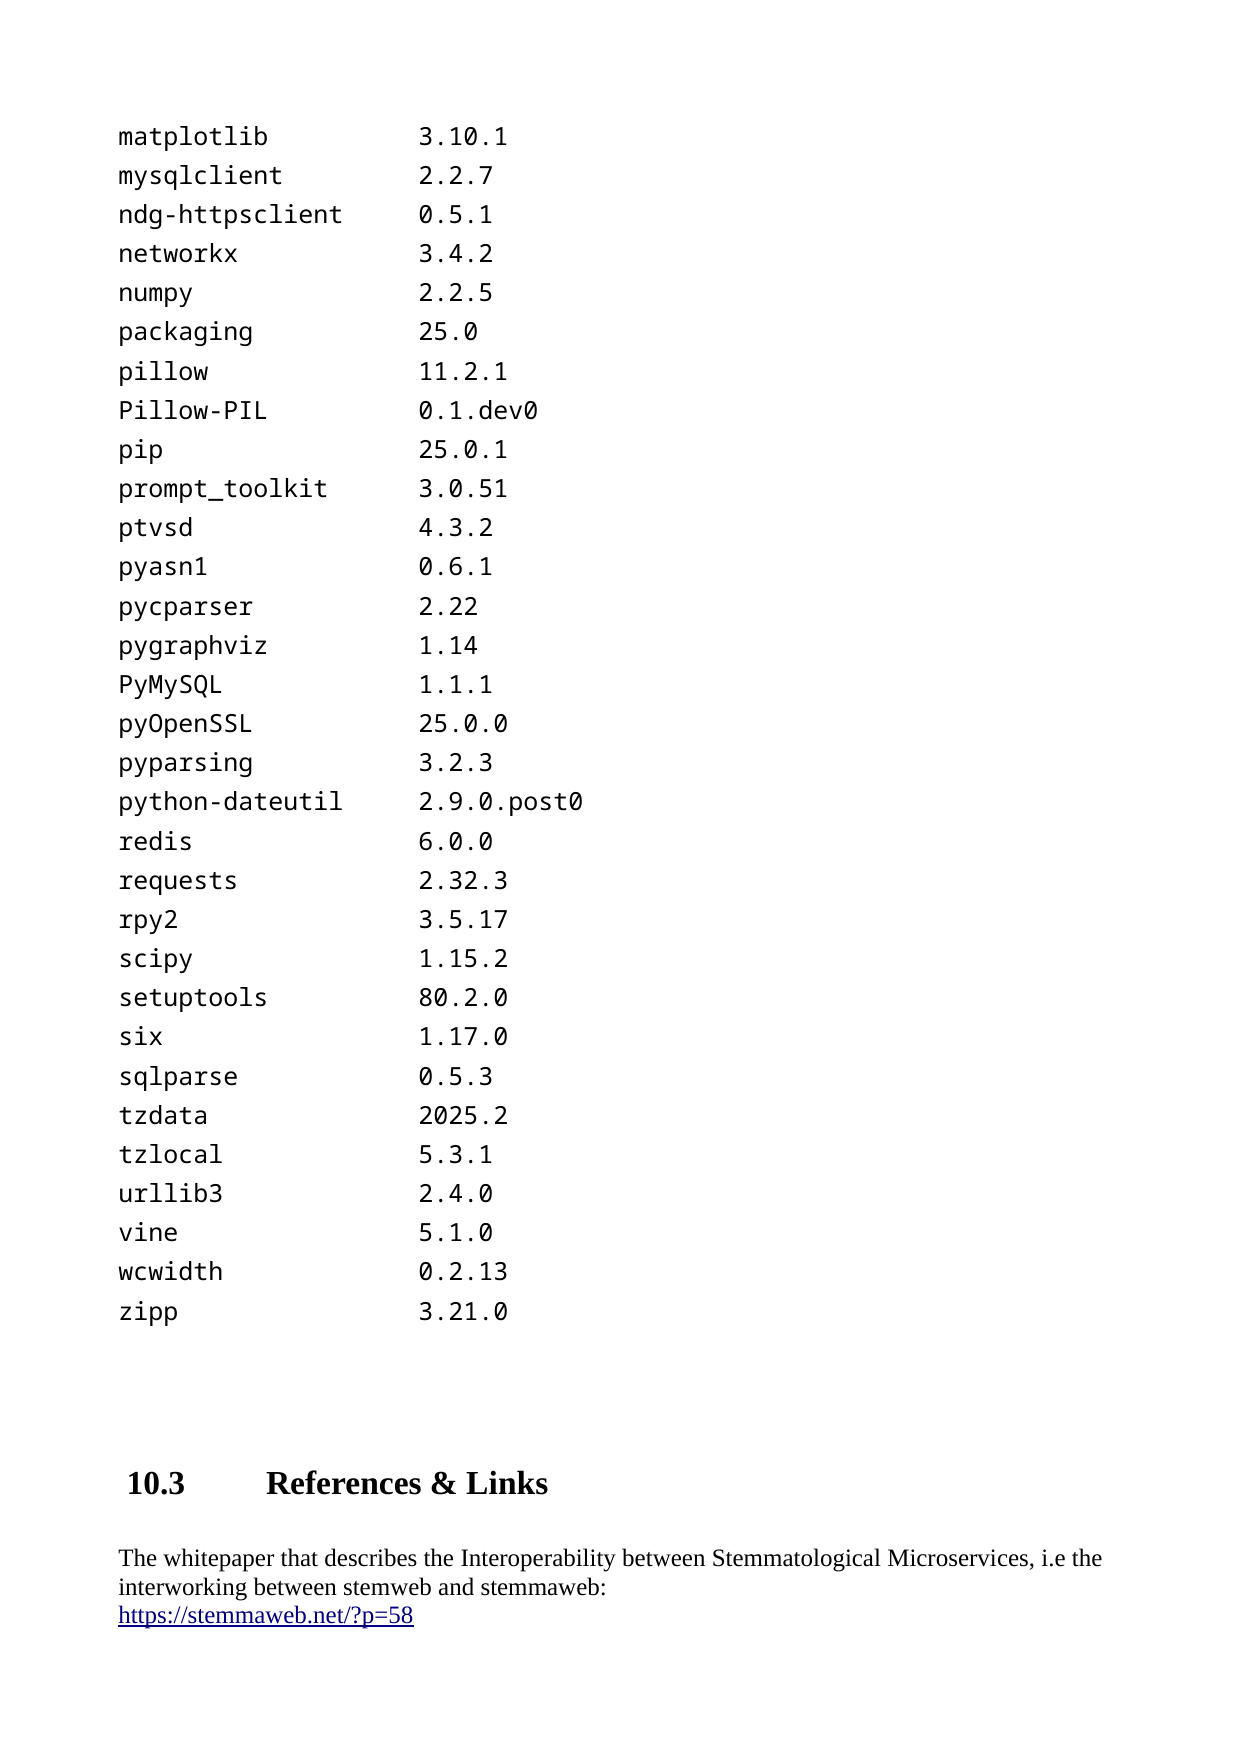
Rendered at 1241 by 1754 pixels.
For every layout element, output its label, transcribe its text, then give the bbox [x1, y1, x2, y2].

text https://stemmaweb.net/?p=58 [118, 1600, 1122, 1629]
text The whitepaper that describes the Interoperability between Stemmatological Microservices, i.e the [118, 1543, 1122, 1572]
text matplotlib 3.10.1 mysqlclient 2.2.7 ndg-httpsclient 0.5.1 networkx 3.4.2 numpy 2.2.5 packaging 25.0 pillow 11.2.1 Pillow-PIL 0.1.dev0 pip 25.0.1 prompt_toolkit 3.0.51 ptvsd 4.3.2 pyasn1 0.6.1 pycparser 2.22 pygraphviz 1.14 PyMySQL 1.1.1 pyOpenSSL 25.0.0 pyparsing 3.2.3 python-dateutil 2.9.0.post0 redis 6.0.0 requests 2.32.3 rpy2 3.5.17 scipy 1.15.2 setuptools 80.2.0 six 1.17.0 sqlparse 0.5.3 tzdata 2025.2 tzlocal 5.3.1 urllib3 2.4.0 vine 5.1.0 wcwidth 0.2.13 zipp 3.21.0 [118, 118, 1122, 1327]
text interworking between stemweb and stemmaweb: [118, 1572, 1122, 1600]
subtitle References & Links [118, 1463, 1122, 1502]
